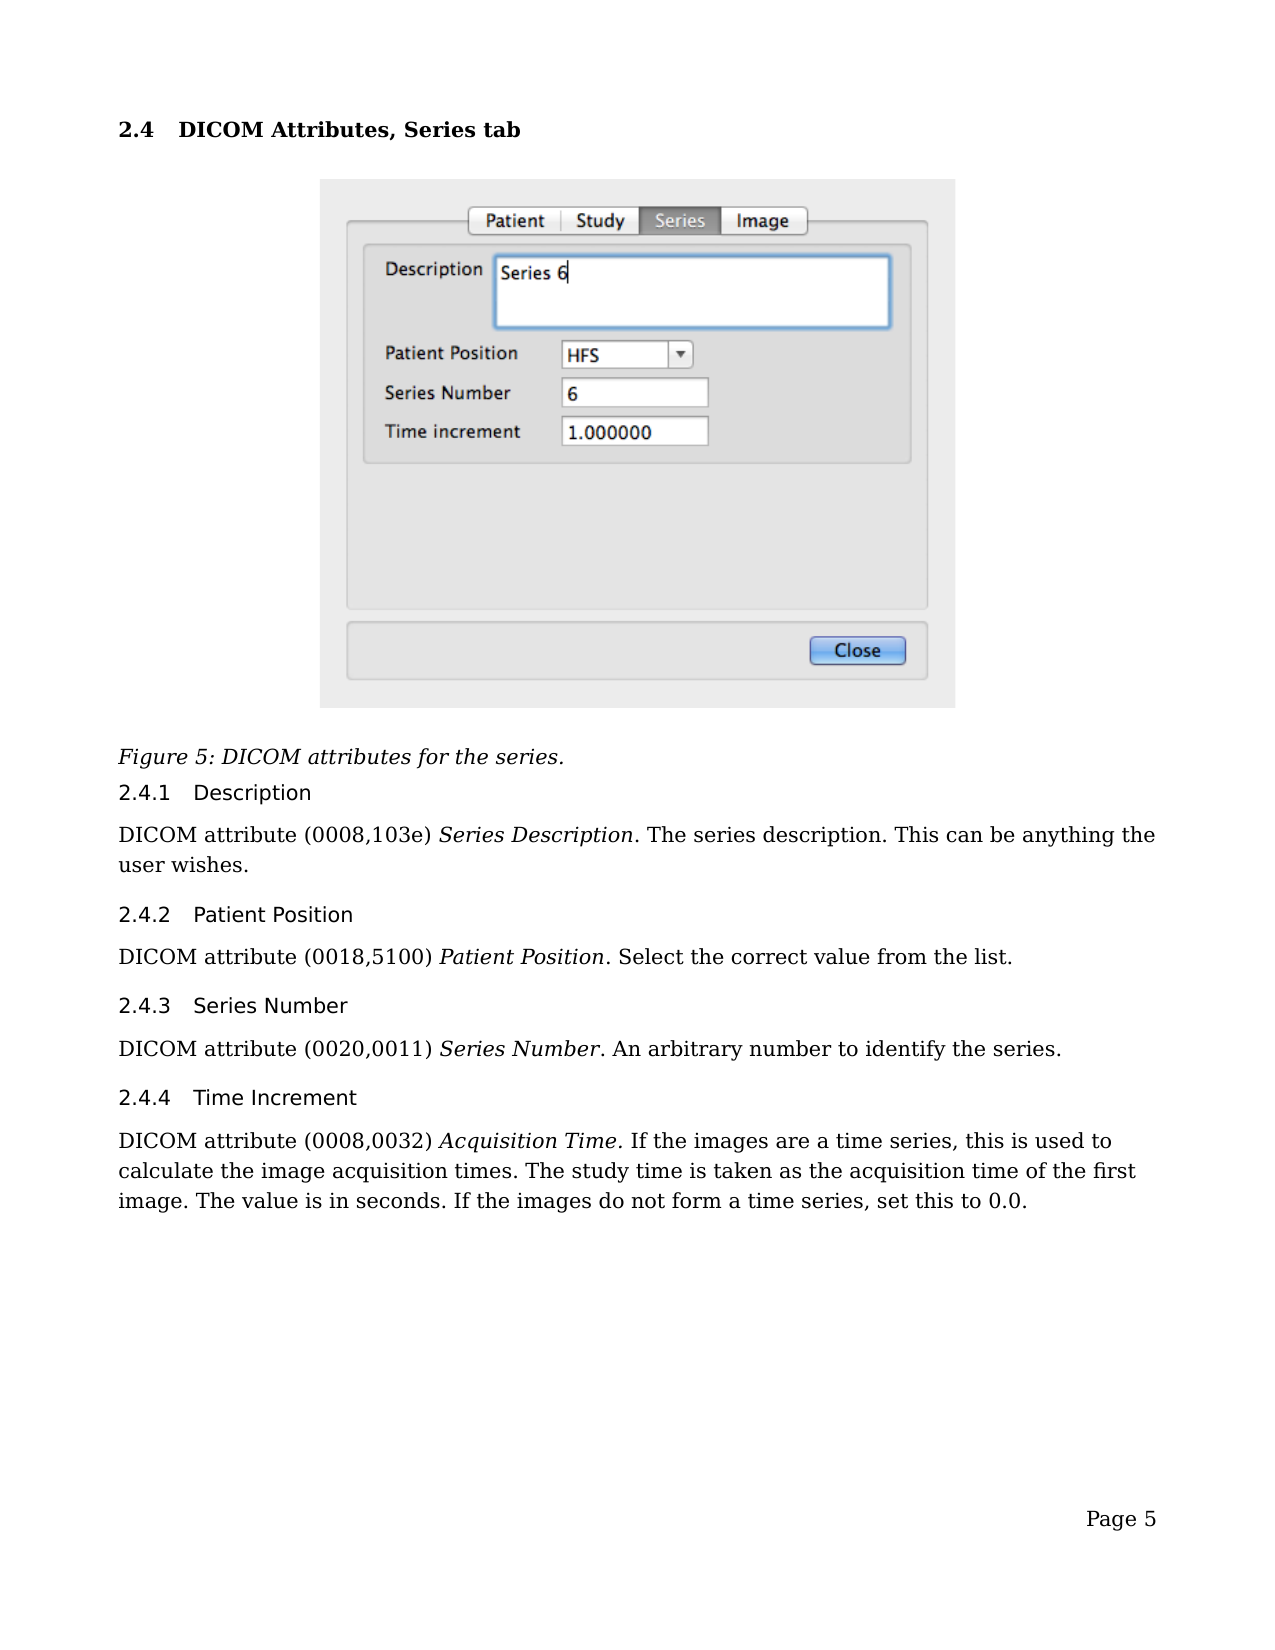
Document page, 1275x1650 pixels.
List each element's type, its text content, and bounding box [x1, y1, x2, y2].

subtitle Series Number [118, 994, 1157, 1019]
text DICOM attribute (0020,0011) Series Number. An arbitrary number to identify the series. [118, 1031, 1157, 1061]
picture [319, 179, 956, 708]
subtitle Description [118, 769, 1157, 805]
subtitle DICOM Attributes, Series tab [118, 118, 1157, 143]
text DICOM attribute (0018,5100) Patient Position. Select the correct value from the list. [118, 939, 1157, 969]
subtitle Patient Position [118, 903, 1157, 927]
subtitle DICOM attribute (0008,0032) Acquisition Time. If the images are a time series, this is used to calculate the image acquisition times. The study time is taken as the acquisition time of the first image. The value is in seconds. If the images do not form a time series, set this to 0.0. [118, 1123, 1157, 1213]
text Figure 5: DICOM attributes for the series. [118, 745, 1157, 769]
subtitle Time Increment [118, 1086, 1157, 1110]
subtitle DICOM attribute (0008,103e) Series Description. The series description. This can be anything the user wishes. [118, 818, 1157, 878]
subtitle [118, 168, 1157, 745]
